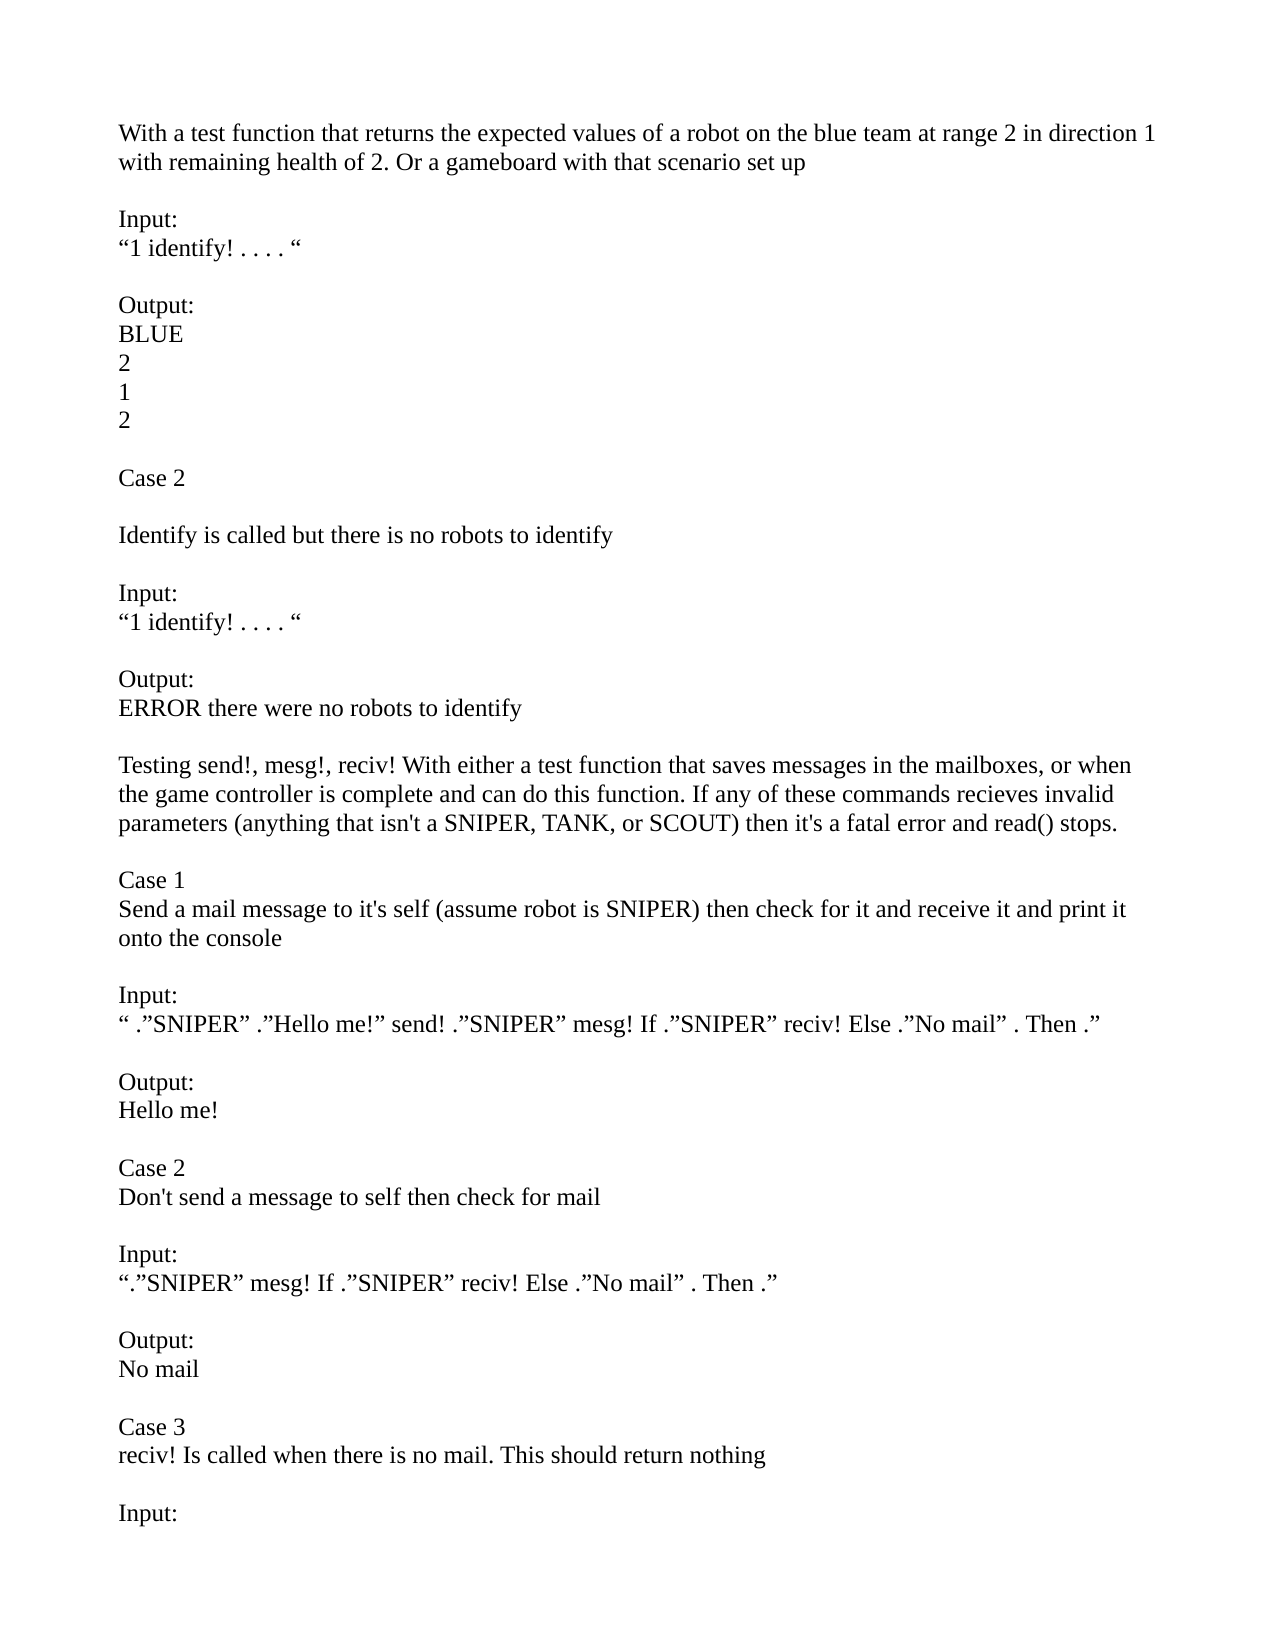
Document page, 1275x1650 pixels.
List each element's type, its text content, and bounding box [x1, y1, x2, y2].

text 2 [118, 406, 1157, 434]
text 1 [118, 377, 1157, 406]
text Output: [118, 1067, 1157, 1096]
text reciv! Is called when there is no mail. This should return nothing [118, 1441, 1157, 1469]
text Case 2 [118, 463, 1157, 492]
text 2 [118, 348, 1157, 377]
text Input: [118, 204, 1157, 233]
text Hello me! [118, 1096, 1157, 1124]
text Output: [118, 1326, 1157, 1354]
text “.”SNIPER” mesg! If .”SNIPER” reciv! Else .”No mail” . Then .” [118, 1268, 1157, 1297]
text Don't send a message to self then check for mail [118, 1182, 1157, 1211]
text “ .”SNIPER” .”Hello me!” send! .”SNIPER” mesg! If .”SNIPER” reciv! Else .”No mail” . Then .” [118, 1009, 1157, 1038]
text Identify is called but there is no robots to identify [118, 521, 1157, 549]
text Output: [118, 664, 1157, 693]
text Input: [118, 981, 1157, 1009]
text “1 identify! . . . . “ [118, 607, 1157, 636]
text ERROR there were no robots to identify [118, 693, 1157, 722]
text Case 2 [118, 1153, 1157, 1182]
text Case 3 [118, 1412, 1157, 1441]
text Send a mail message to it's self (assume robot is SNIPER) then check for it and receive it and print it onto the console [118, 894, 1157, 952]
text Case 1 [118, 866, 1157, 894]
text Input: [118, 578, 1157, 607]
text Input: [118, 1239, 1157, 1268]
text Input: [118, 1498, 1157, 1527]
text BLUE [118, 319, 1157, 348]
text “1 identify! . . . . “ [118, 233, 1157, 262]
text With a test function that returns the expected values of a robot on the blue team at range 2 in direction 1 with remaining health of 2. Or a gameboard with that scenario set up [118, 118, 1157, 176]
text Testing send!, mesg!, reciv! With either a test function that saves messages in the mailboxes, or when the game controller is complete and can do this function. If any of these commands recieves invalid parameters (anything that isn't a SNIPER, TANK, or SCOUT) then it's a fatal error and read() stops. [118, 751, 1157, 837]
text No mail [118, 1354, 1157, 1383]
text Output: [118, 291, 1157, 319]
